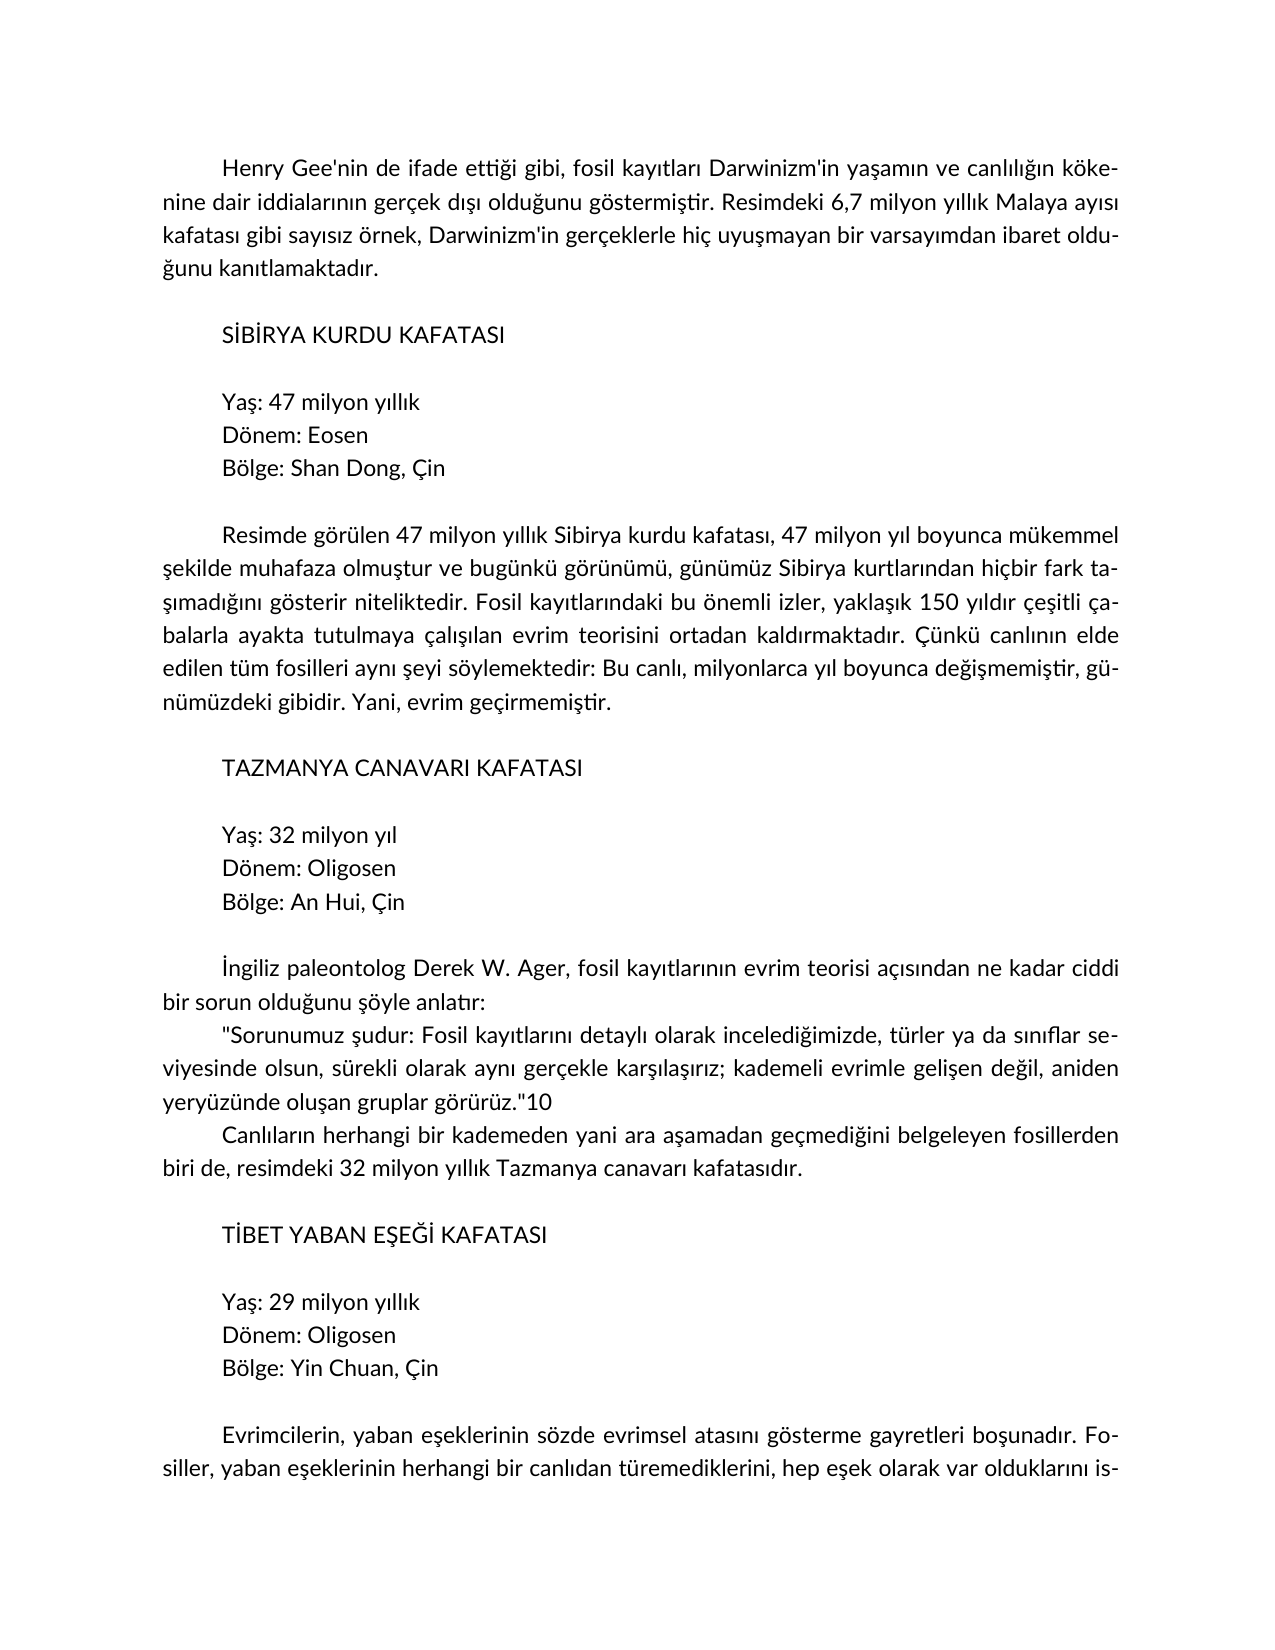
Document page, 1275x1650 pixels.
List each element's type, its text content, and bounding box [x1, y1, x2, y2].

text Dö­nem: Oli­go­sen [162, 850, 1119, 883]
text Yaş: 47 mil­yon yıl­lık [162, 383, 1119, 417]
text Yaş: 32 mil­yon yıl [162, 817, 1119, 850]
text İn­gi­liz pa­le­on­to­log De­rek W. Ager, fo­sil ka­yıt­la­rı­nın ev­rim te­ori­si açı­sın­dan ne ka­dar cid­di bir so­run ol­du­ğu­nu şöy­le an­la­tır: [162, 950, 1119, 1017]
text Dö­nem: Eo­sen [162, 417, 1119, 450]
text Sİ­BİR­YA KUR­DU KA­FA­TA­SI [162, 317, 1119, 350]
text Can­lı­la­rın her­han­gi bir ka­de­me­den ya­ni ara aşa­ma­dan geç­me­di­ği­ni bel­ge­le­yen fo­sil­ler­den bi­ri de, re­sim­de­ki 32 mil­yon yıl­lık Taz­man­ya ca­na­va­rı ka­fa­ta­sı­dır. [162, 1117, 1119, 1183]
text Böl­ge: Yin Chu­an, Çin [162, 1350, 1119, 1383]
text Yaş: 29 mil­yon yıl­lık [162, 1283, 1119, 1317]
text Ev­rim­ci­le­rin, ya­ban eşek­le­ri­nin söz­de ev­rim­sel atasını gös­ter­me gay­ret­le­ri bo­şu­nadır. Fo­sil­ler, ya­ban eşek­le­ri­nin her­han­gi bir canlıdan tü­re­me­dik­le­ri­ni, hep eşek ola­rak var ol­duk­larını is­ [162, 1417, 1119, 1483]
text Re­sim­de gö­rü­len 47 mil­yon yıl­lık Si­bir­ya kur­du ka­fa­ta­sı, 47 mil­yon yıl bo­yun­ca mü­kem­mel şe­kil­de mu­ha­fa­za ol­muş­tur ve bu­gün­kü gö­rü­nü­mü, gü­nü­müz Si­bir­ya kurt­la­rın­dan hiç­bir fark ta­şı­ma­dı­ğı­nı gös­te­rir ni­te­lik­te­dir. Fo­sil ka­yıt­la­rın­da­ki bu önem­li iz­ler, yak­la­şık 150 yıl­dır çe­şit­li ça­ba­lar­la ayak­ta tu­tul­ma­ya ça­lı­şı­lan ev­rim te­ori­si­ni or­ta­dan kal­dır­mak­ta­dır. Çün­kü can­lı­nın el­de edi­len tüm fo­sil­le­ri ay­nı şe­yi söy­le­mek­te­dir: Bu can­lı, mil­yon­lar­ca yıl bo­yun­ca de­ğiş­me­miş­tir, gü­nü­müz­de­ki gi­bi­dir. Ya­ni, ev­rim ge­çir­me­miş­tir. [162, 517, 1119, 717]
text "So­ru­nu­muz şu­dur: Fo­sil kayıtlarını de­taylı ola­rak in­ce­le­di­ği­miz­de, tür­ler ya da sınıflar se­vi­ye­sin­de ol­sun, sü­rek­li ola­rak aynı ger­çek­le karşılaşırız; ka­de­me­li ev­rim­le ge­li­şen de­ğil, ani­den yer­yü­zün­de olu­şan grup­lar gö­rü­rüz."10 [162, 1017, 1119, 1117]
text Böl­ge: Shan Dong, Çin [162, 450, 1119, 483]
text TAZ­MAN­YA CA­NA­VA­RI KA­FA­TA­SI [162, 750, 1119, 783]
text Henry Ge­e'nin de ifa­de et­ti­ği gi­bi, fo­sil ka­yıt­la­rı Dar­wi­nizm'in ya­şa­mın ve can­lı­lı­ğın kö­ke­ni­ne da­ir id­di­ala­rı­nın ger­çek dı­şı ol­du­ğu­nu gös­ter­miş­tir. Re­sim­de­ki 6,7 mil­yon yıl­lık Ma­la­ya ayı­sı ka­fa­ta­sı gi­bi sa­yı­sız ör­nek, Dar­wi­nizm'in ger­çek­ler­le hiç uyuş­ma­yan bir var­sa­yım­dan iba­ret ol­du­ğu­nu ka­nıt­la­mak­ta­dır. [162, 150, 1119, 283]
text Tİ­BET YA­BAN EŞEĞİ KA­FA­TA­SI [162, 1217, 1119, 1250]
text Dö­nem: Oli­go­sen [162, 1317, 1119, 1350]
text Böl­ge: An Hu­i, Çin [162, 883, 1119, 917]
